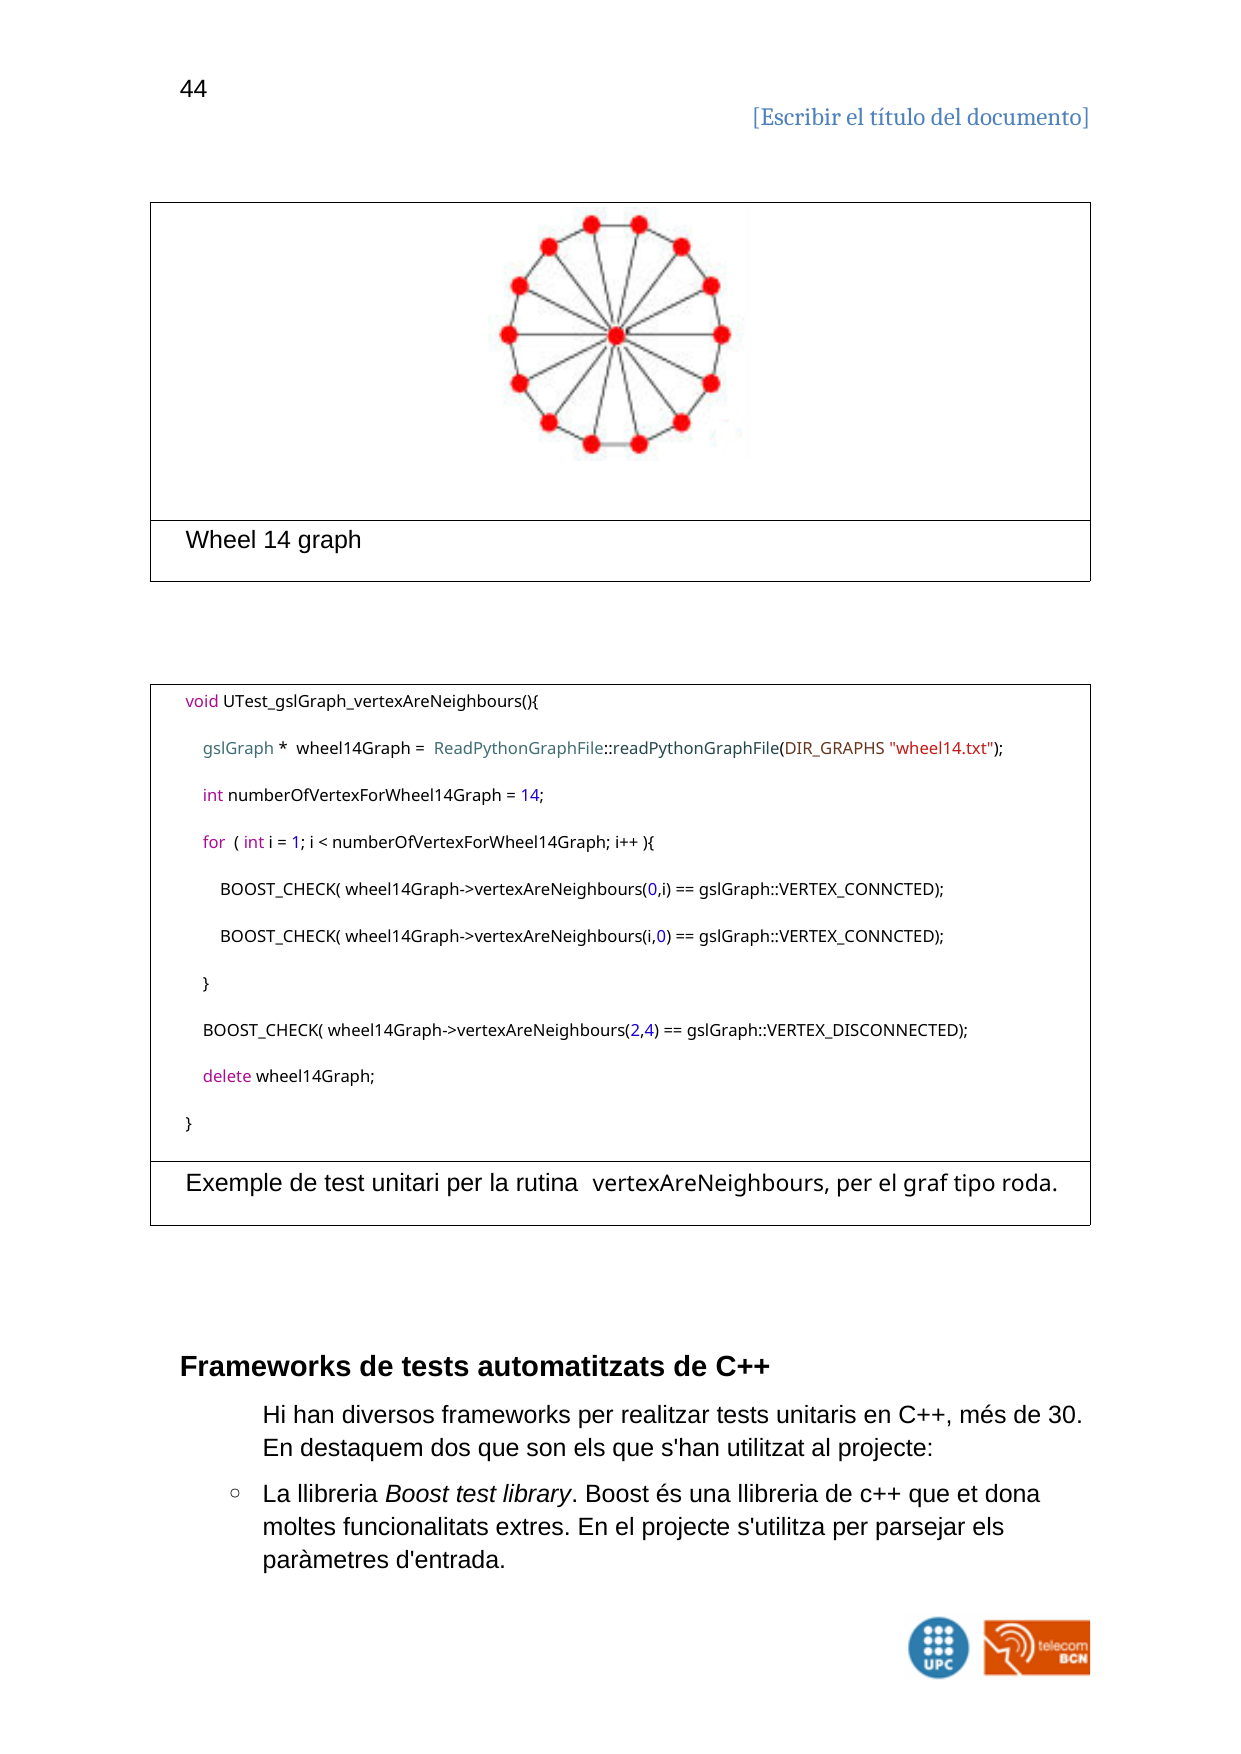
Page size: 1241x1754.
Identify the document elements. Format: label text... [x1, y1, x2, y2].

list La llibreria Boost test library. Boost és una llibreria de c++ que et dona moltes funcionalitats extres. En el projecte s'utilitza per parsejar els paràmetres d'entrada. [225, 1479, 1090, 1574]
table_header void UTest_gslGraph_vertexAreNeighbours(){ gslGraph * wheel14Graph = ReadPythonGraphFile::readPythonGraphFile(DIR_GRAPHS "wheel14.txt"); int numberOfVertexForWheel14Graph = 14; for ( int i = 1; i < numberOfVertexForWheel14Graph; i++ ){ BOOST_CHECK( wheel14Graph->vertexAreNeighbours(0,i) == gslGraph::VERTEX_CONNCTED); BOOST_CHECK( wheel14Graph->vertexAreNeighbours(i,0) == gslGraph::VERTEX_CONNCTED); } BOOST_CHECK( wheel14Graph->vertexAreNeighbours(2,4) == gslGraph::VERTEX_DISCONNECTED); delete wheel14Graph; } [151, 685, 1090, 1161]
subtitle Frameworks de tests automatitzats de C++ [150, 1349, 1090, 1383]
picture [487, 207, 753, 461]
table_cell Wheel 14 graph [151, 521, 1090, 581]
list Hi han diversos frameworks per realitzar tests unitaris en C++, més de 30. En destaquem dos que son els que s'han utilitzat al projecte: [225, 1400, 1090, 1462]
table_header [151, 203, 1090, 207]
table_header [151, 208, 1090, 520]
table_cell Exemple de test unitari per la rutina vertexAreNeighbours, per el graf tipo roda. [151, 1162, 1090, 1225]
picture [904, 1614, 1091, 1681]
